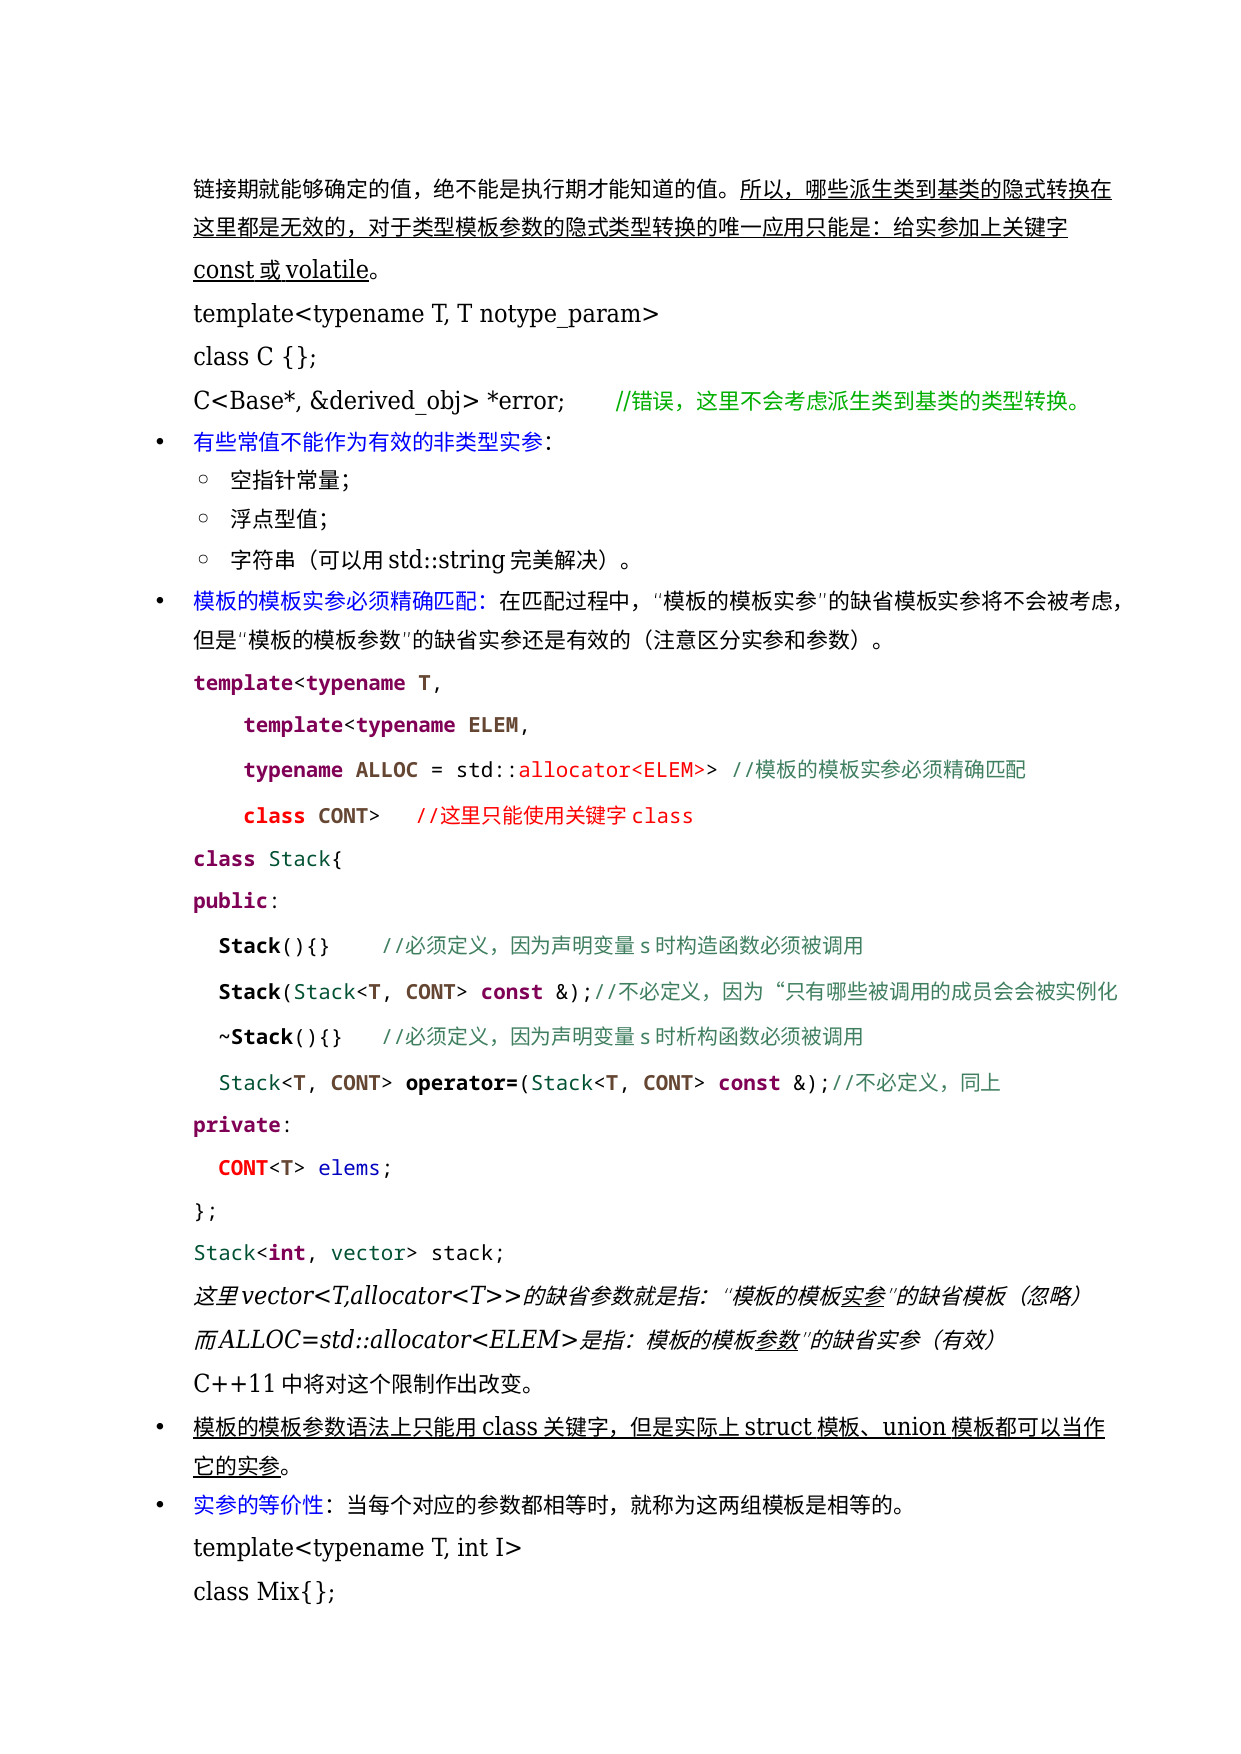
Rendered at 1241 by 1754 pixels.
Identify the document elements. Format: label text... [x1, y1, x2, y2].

list 有些常值不能作为有效的非类型实参： [156, 430, 1122, 456]
list 浮点型值； [193, 507, 1122, 533]
list 字符串（可以用std::string完美解决）。 [193, 546, 1122, 575]
list 链接期就能够确定的值，绝不能是执行期才能知道的值。所以，哪些派生类到基类的隐式转换在这里都是无效的，对于类型模板参数的隐式类型转换的唯一应用只能是：给实参加上关键字const或volatile。 template<typename T, T notype_param> class C {}; C<Base*, &derived_obj> *error; //错误，这里不会考虑派生类到基类的类型转换。 [156, 177, 1122, 416]
list 模板的模板实参必须精确匹配：在匹配过程中，“模板的模板实参”的缺省模板实参将不会被考虑，但是“模板的模板参数”的缺省实参还是有效的（注意区分实参和参数）。 template<typename T, template<typename ELEM, typename ALLOC = std::allocator<ELEM>> //模板的模板实参必须精确匹配 class CONT> //这里只能使用关键字class class Stack{ public: Stack(){} //必须定义，因为声明变量s时构造函数必须被调用 Stack(Stack<T, CONT> const &);//不必定义，因为“只有哪些被调用的成员会会被实例化 ~Stack(){} //必须定义，因为声明变量s时析构函数必须被调用 Stack<T, CONT> operator=(Stack<T, CONT> const &);//不必定义，同上 private: CONT<T> elems; }; Stack<int, vector> stack; 这里vector<T,allocator<T>>的缺省参数就是指：“模板的模板实参”的缺省模板（忽略） 而ALLOC=std::allocator<ELEM>是指：模板的模板参数”的缺省实参（有效） C++11中将对这个限制作出改变。 [156, 589, 1122, 1398]
list 模板的模板参数语法上只能用class关键字，但是实际上struct模板、union模板都可以当作它的实参。 [156, 1413, 1122, 1480]
list 实参的等价性：当每个对应的参数都相等时，就称为这两组模板是相等的。 template<typename T, int I> class Mix{}; [156, 1493, 1122, 1606]
list 空指针常量； [193, 469, 1122, 494]
